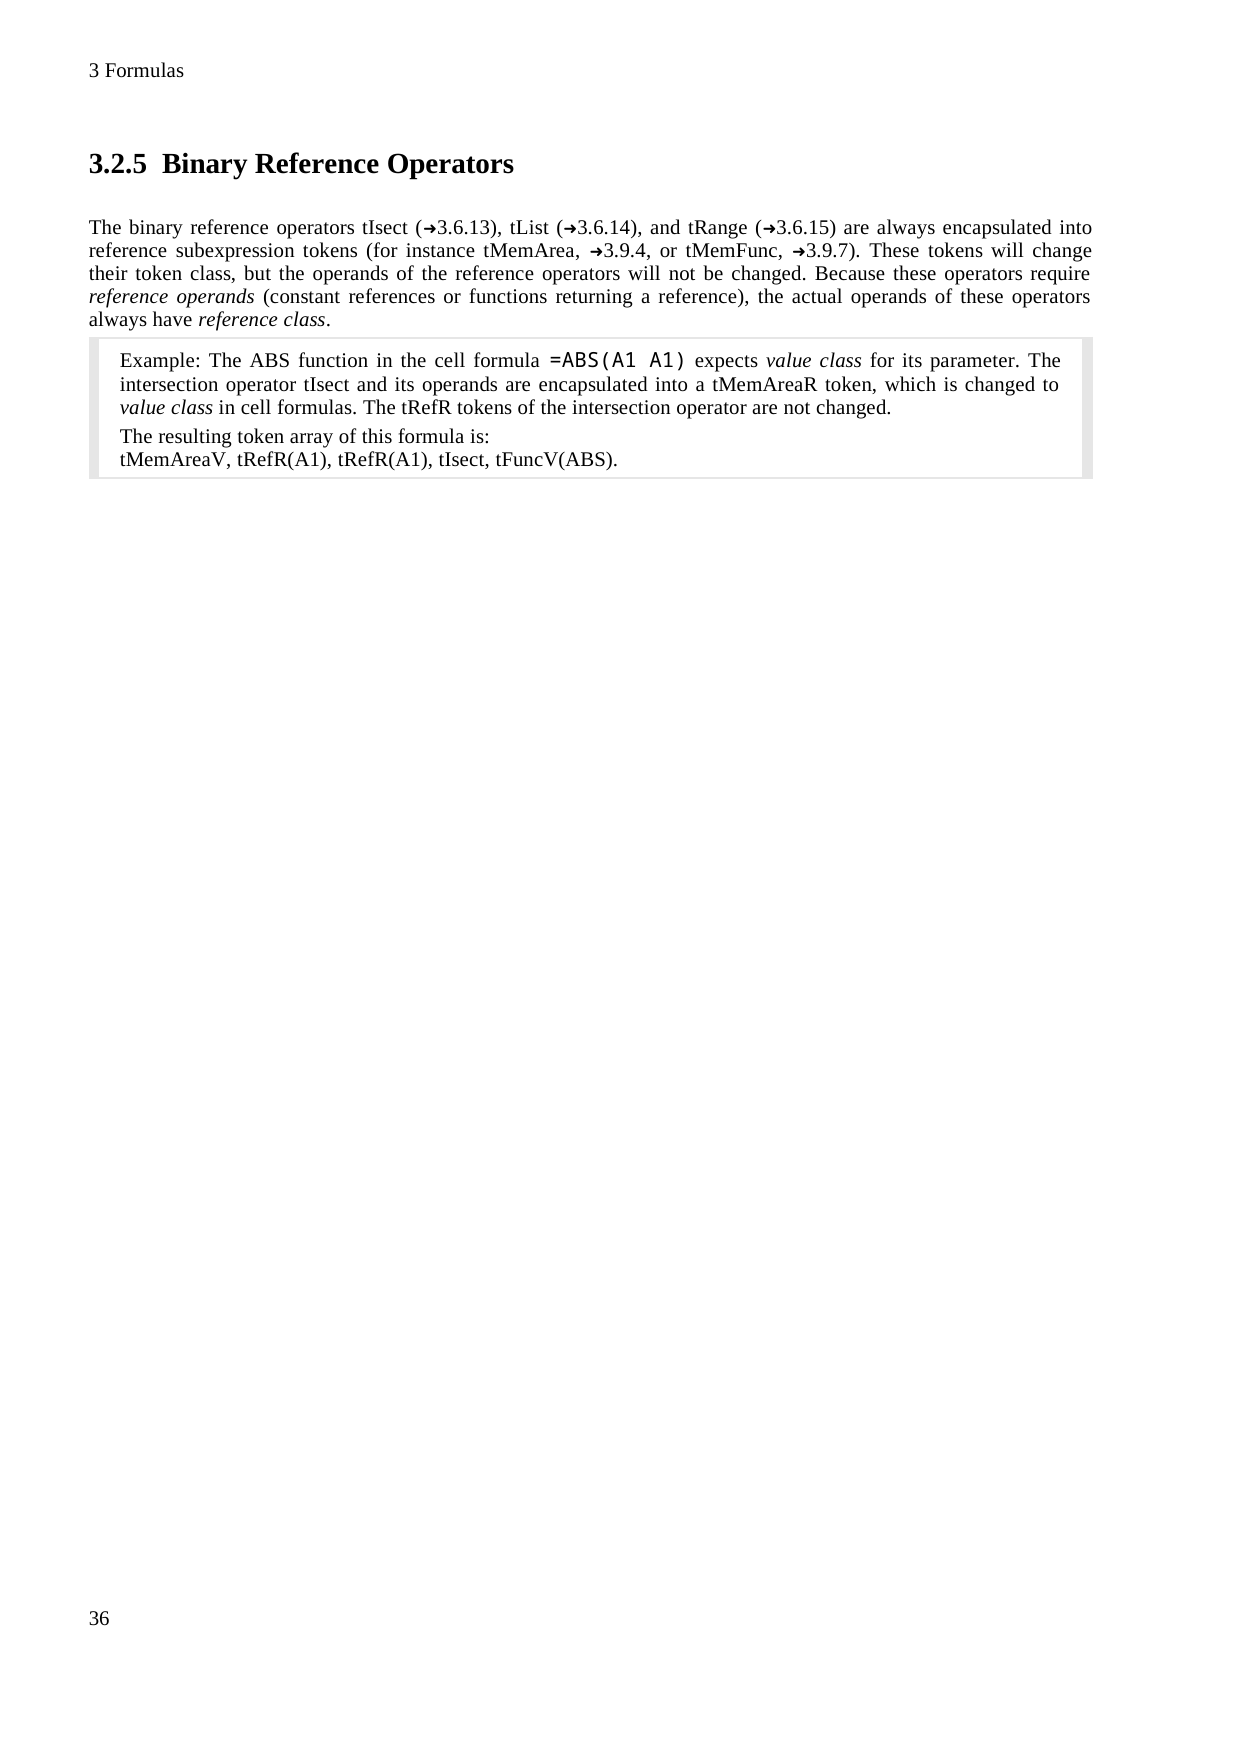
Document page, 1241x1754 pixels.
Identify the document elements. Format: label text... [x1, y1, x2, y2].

subtitle Binary Reference Operators [88, 148, 1093, 180]
text Example: The ABS function in the cell formula =ABS(A1 A1) expects value class for its parameter. The intersection operator tIsect and its operands are encapsulated into a tMemAreaR token, which is changed to value class in cell formulas. The tRefR tokens of the intersection operator are not changed. [99, 339, 1082, 417]
text The resulting token array of this formula is: tMemAreaV, tRefR(A1), tRefR(A1), tIsect, tFuncV(ABS). [99, 417, 1082, 477]
text The binary reference operators tIsect (➜3.6.13), tList (➜3.6.14), and tRange (➜3.6.15) are always encapsulated into reference subexpression tokens (for instance tMemArea, ➜3.9.4, or tMemFunc, ➜3.9.7). These tokens will change their token class, but the operands of the reference operators will not be changed. Because these operators require reference operands (constant references or functions returning a reference), the actual operands of these operators always have reference class. [88, 216, 1093, 331]
